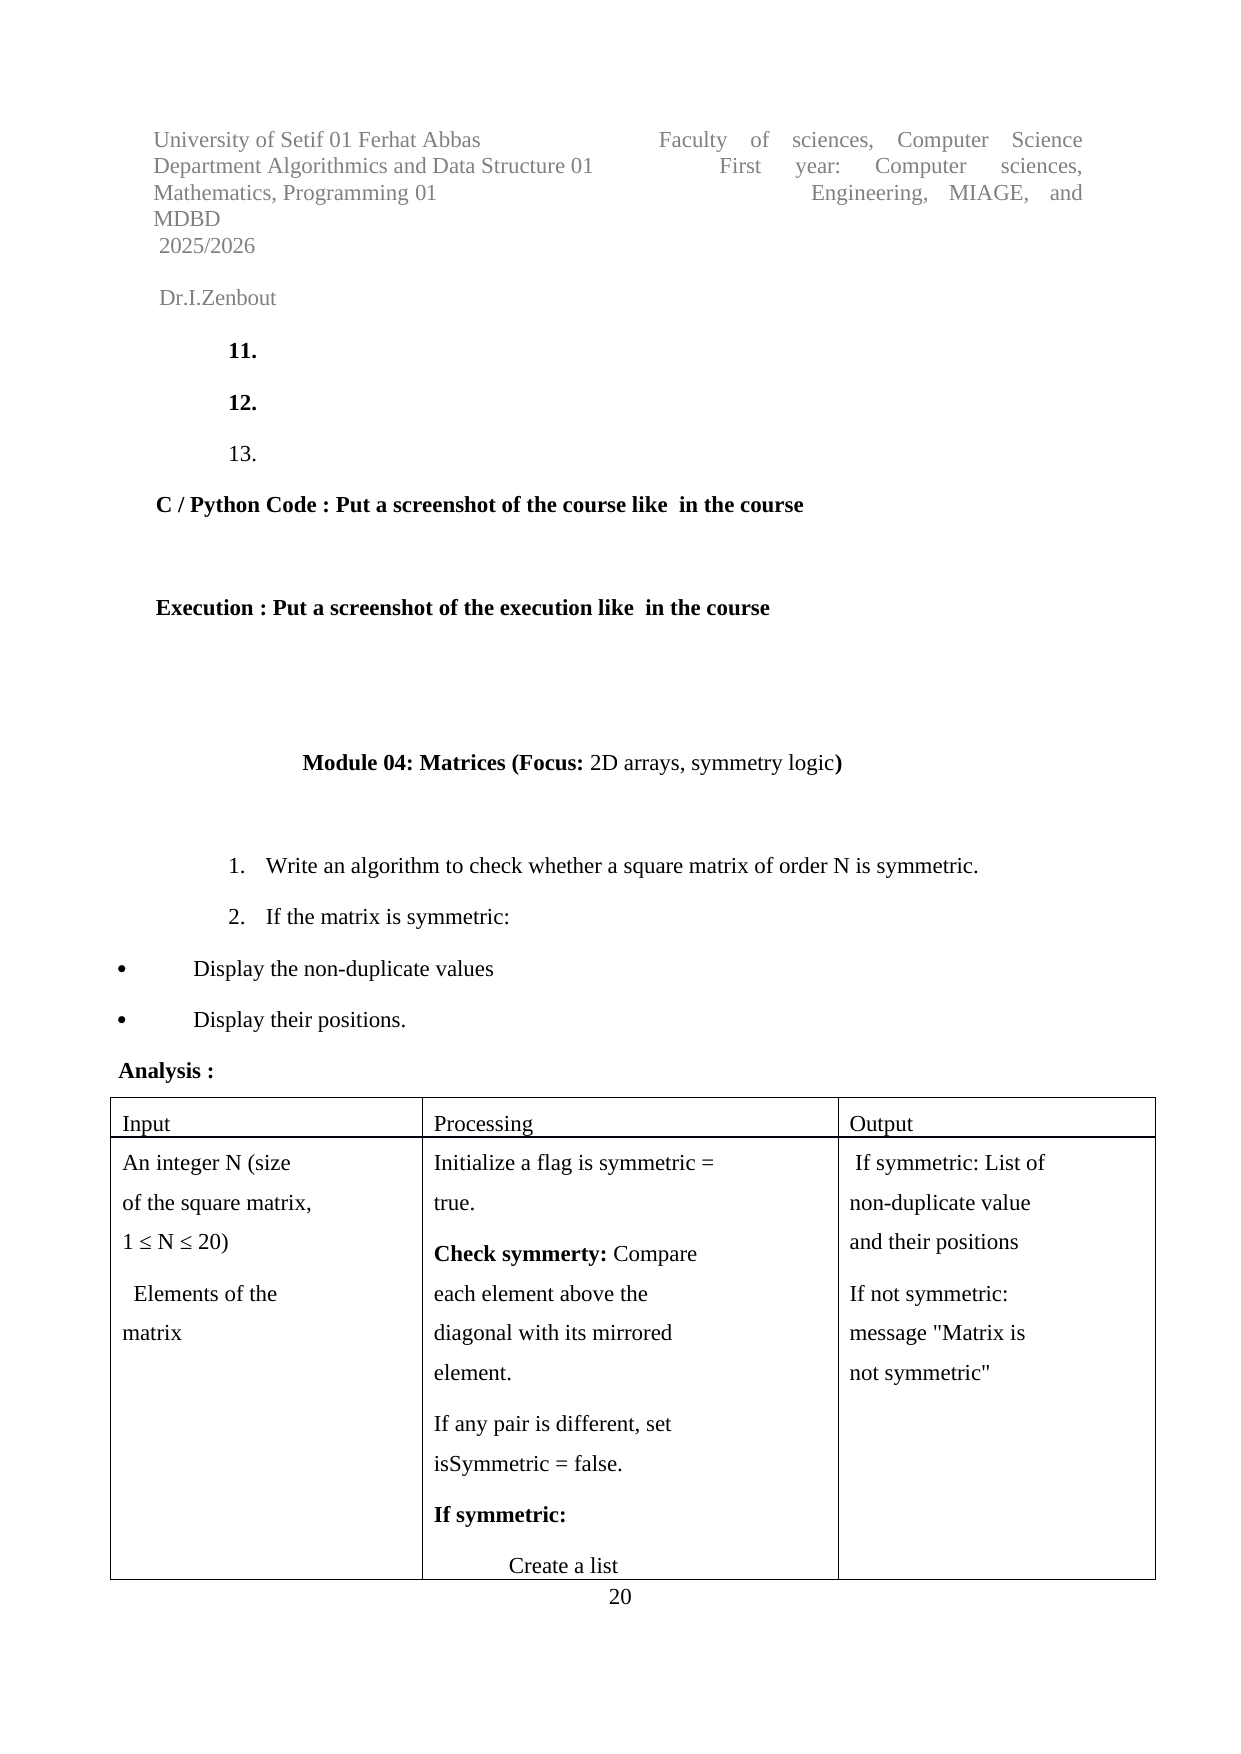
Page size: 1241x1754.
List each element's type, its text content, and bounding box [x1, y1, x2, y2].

table_cell An integer N (size of the square matrix, 1 ≤ N ≤ 20) Elements of the matrix [111, 1138, 422, 1579]
table_cell Initialize a flag is symmetric = true. Check symmerty: Compare each element above the diagonal with its mirrored element. If any pair is different, set isSymmetric = false. If symmetric: Create a list [423, 1138, 838, 1579]
list Display their positions. [118, 1006, 1026, 1032]
table_header Processing [423, 1098, 838, 1136]
table_header Output [839, 1098, 1155, 1136]
text Module 04: Matrices (Focus: 2D arrays, symmetry logic) [118, 749, 1026, 775]
text Analysis : [118, 1057, 1026, 1084]
list If the matrix is symmetric: [228, 903, 1026, 929]
text Execution : Put a screenshot of the execution like in the course [156, 594, 1026, 621]
text C / Python Code : Put a screenshot of the course like in the course [156, 491, 1026, 518]
list Display the non-duplicate values [118, 954, 1026, 981]
table_header Input [111, 1098, 422, 1136]
table_cell If symmetric: List of non-duplicate value and their positions If not symmetric: message "Matrix is not symmetric" [839, 1138, 1155, 1579]
list Write an algorithm to check whether a square matrix of order N is symmetric. [228, 852, 1026, 878]
